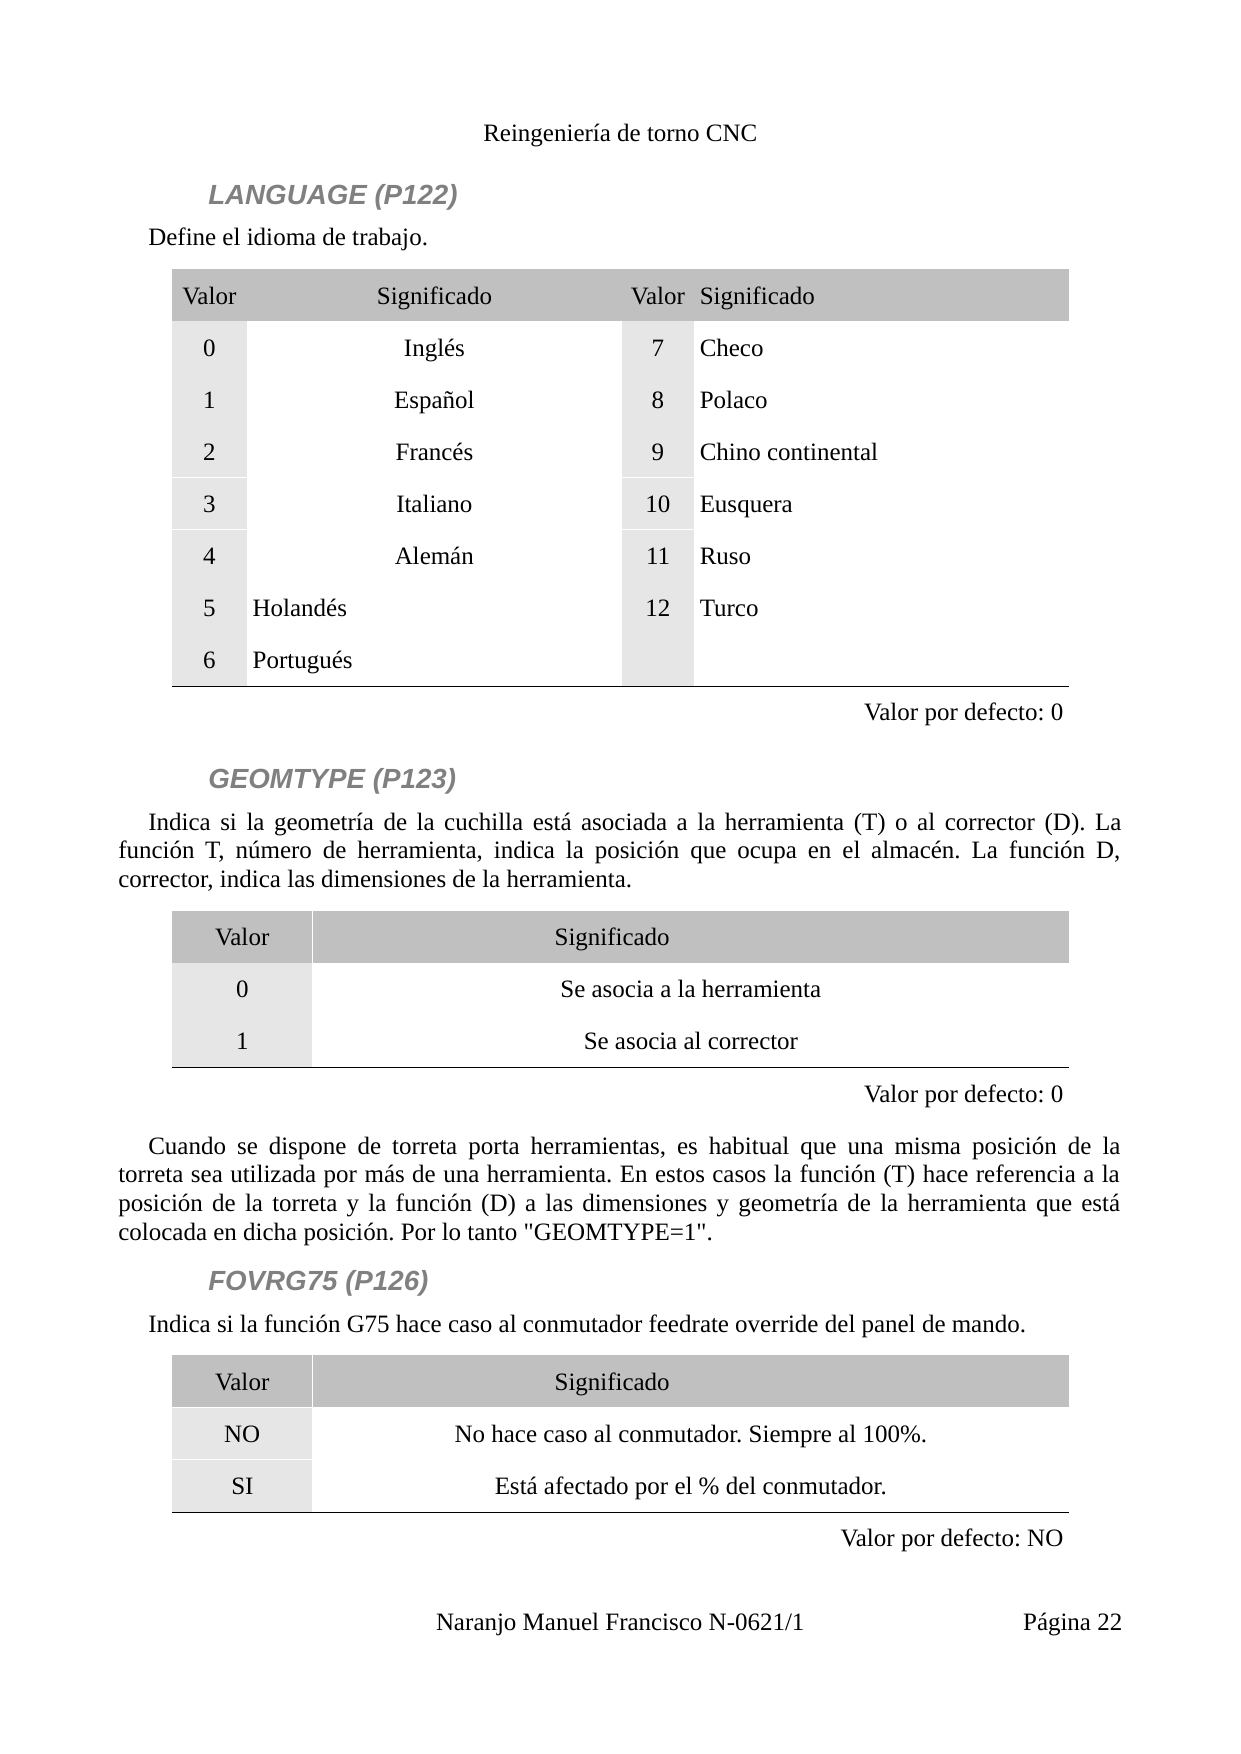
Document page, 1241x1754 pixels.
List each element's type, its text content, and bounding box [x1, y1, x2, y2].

subtitle FOVRG75 (P126) [118, 1264, 1122, 1296]
table_cell Alemán [247, 530, 622, 582]
table_header Significado [313, 911, 912, 963]
table_cell Se asocia a la herramienta [313, 963, 1069, 1015]
table_cell 0 [172, 321, 247, 373]
table_cell 6 [172, 634, 247, 686]
table_header Valor [172, 269, 247, 321]
table_header Valor [172, 1355, 312, 1407]
table_cell Valor por defecto: 0 [172, 1068, 1069, 1119]
table_cell Chino continental [694, 425, 1069, 477]
text Indica si la función G75 hace caso al conmutador feedrate override del panel de mando. [118, 1309, 1122, 1337]
table_cell Español [247, 373, 622, 425]
table_cell Polaco [694, 373, 1069, 425]
table_cell NO [172, 1408, 312, 1459]
table_cell 1 [172, 373, 247, 425]
table_cell 11 [622, 530, 694, 582]
table_cell Turco [694, 582, 1069, 634]
table_header Significado [313, 1355, 912, 1407]
text Define el idioma de trabajo. [118, 222, 1122, 251]
table_header Valor [172, 911, 312, 963]
table_cell 9 [622, 425, 694, 477]
table_cell 5 [172, 582, 247, 634]
table_cell Eusquera [694, 478, 1069, 529]
table_cell No hace caso al conmutador. Siempre al 100%. [313, 1408, 1069, 1459]
table_header Valor [622, 269, 694, 321]
text Indica si la geometría de la cuchilla está asociada a la herramienta (T) o al corrector (D). La función T, número de herramienta, indica la posición que ocupa en el almacén. La función D, corrector, indica las dimensiones de la herramienta. [118, 807, 1122, 893]
table_header [912, 911, 1069, 963]
table_cell 7 [622, 321, 694, 373]
table_header [912, 1355, 1069, 1407]
table_cell 12 [622, 582, 694, 634]
table_cell 1 [172, 1015, 312, 1067]
subtitle LANGUAGE (P122) [118, 178, 1122, 210]
table_cell [694, 634, 1069, 686]
table_cell Valor por defecto: NO [172, 1513, 1069, 1564]
table_cell Ruso [694, 530, 1069, 582]
table_header Significado [247, 269, 622, 321]
table_cell 10 [622, 478, 694, 529]
text Cuando se dispone de torreta porta herramientas, es habitual que una misma posición de la torreta sea utilizada por más de una herramienta. En estos casos la función (T) hace referencia a la posición de la torreta y la función (D) a las dimensiones y geometría de la herramienta que está colocada en dicha posición. Por lo tanto "GEOMTYPE=1". [118, 1131, 1122, 1246]
table_cell Italiano [247, 478, 622, 529]
table_cell Checo [694, 321, 1069, 373]
table_cell 3 [172, 478, 247, 529]
table_cell [622, 634, 694, 686]
table_cell 0 [172, 963, 312, 1015]
table_cell Holandés [247, 582, 622, 634]
table_cell 8 [622, 373, 694, 425]
table_cell 2 [172, 425, 247, 477]
table_cell Está afectado por el % del conmutador. [313, 1460, 1069, 1512]
table_cell SI [172, 1460, 312, 1512]
subtitle GEOMTYPE (P123) [118, 762, 1122, 794]
table_cell Portugués [247, 634, 622, 686]
table_cell Se asocia al corrector [313, 1015, 1069, 1067]
table_cell Francés [247, 425, 622, 477]
table_cell Valor por defecto: 0 [172, 687, 1069, 738]
table_header Significado [694, 269, 1069, 321]
table_cell 4 [172, 530, 247, 582]
table_cell Inglés [247, 321, 622, 373]
